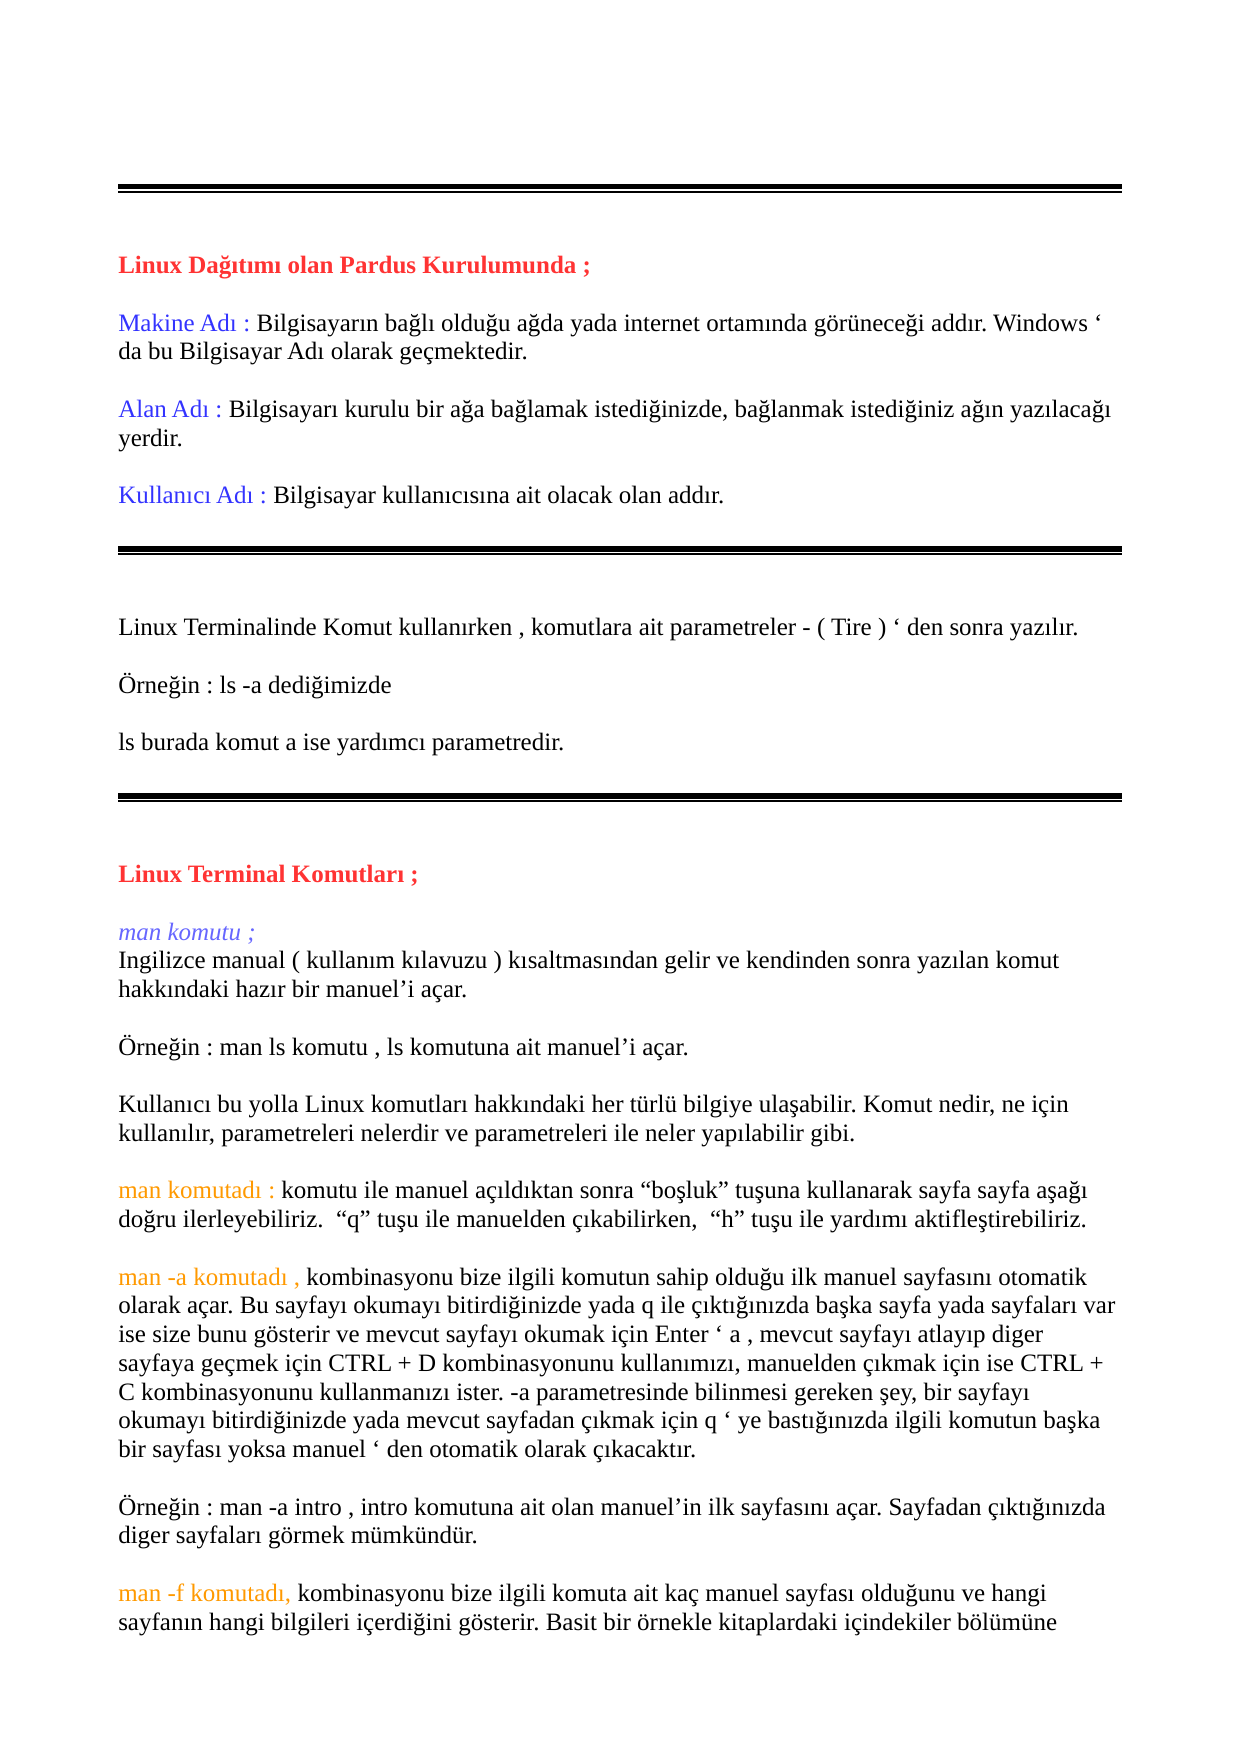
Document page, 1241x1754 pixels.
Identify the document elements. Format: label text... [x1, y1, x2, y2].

text Kullanıcı bu yolla Linux komutları hakkındaki her türlü bilgiye ulaşabilir. Komut nedir, ne için kullanılır, parametreleri nelerdir ve parametreleri ile neler yapılabilir gibi. [118, 1089, 1122, 1147]
text Örneğin : ls -a dediğimizde [118, 670, 1122, 698]
text Ingilizce manual ( kullanım kılavuzu ) kısaltmasından gelir ve kendinden sonra yazılan komut hakkındaki hazır bir manuel’i açar. [118, 946, 1122, 1003]
text Linux Dağıtımı olan Pardus Kurulumunda ; [118, 250, 1122, 279]
text Makine Adı : Bilgisayarın bağlı olduğu ağda yada internet ortamında görüneceği addır. Windows ‘ da bu Bilgisayar Adı olarak geçmektedir. [118, 308, 1122, 365]
text Örneğin : man -a intro , intro komutuna ait olan manuel’in ilk sayfasını açar. Sayfadan çıktığınızda diger sayfaları görmek mümkündür. [118, 1492, 1122, 1549]
text man -f komutadı, kombinasyonu bize ilgili komuta ait kaç manuel sayfası olduğunu ve hangi sayfanın hangi bilgileri içerdiğini gösterir. Basit bir örnekle kitaplardaki içindekiler bölümüne [118, 1578, 1122, 1636]
text Alan Adı : Bilgisayarı kurulu bir ağa bağlamak istediğinizde, bağlanmak istediğiniz ağın yazılacağı yerdir. [118, 394, 1122, 451]
text man komutu ; [118, 917, 1122, 946]
text man -a komutadı , kombinasyonu bize ilgili komutun sahip olduğu ilk manuel sayfasını otomatik olarak açar. Bu sayfayı okumayı bitirdiğinizde yada q ile çıktığınızda başka sayfa yada sayfaları var ise size bunu gösterir ve mevcut sayfayı okumak için Enter ‘ a , mevcut sayfayı atlayıp diger sayfaya geçmek için CTRL + D kombinasyonunu kullanımızı, manuelden çıkmak için ise CTRL + C kombinasyonunu kullanmanızı ister. -a parametresinde bilinmesi gereken şey, bir sayfayı okumayı bitirdiğinizde yada mevcut sayfadan çıkmak için q ‘ ye bastığınızda ilgili komutun başka bir sayfası yoksa manuel ‘ den otomatik olarak çıkacaktır. [118, 1262, 1122, 1463]
text Linux Terminalinde Komut kullanırken , komutlara ait parametreler - ( Tire ) ‘ den sonra yazılır. [118, 612, 1122, 641]
text Linux Terminal Komutları ; [118, 859, 1122, 888]
text ls burada komut a ise yardımcı parametredir. [118, 727, 1122, 756]
text man komutadı : komutu ile manuel açıldıktan sonra “boşluk” tuşuna kullanarak sayfa sayfa aşağı doğru ilerleyebiliriz. “q” tuşu ile manuelden çıkabilirken, “h” tuşu ile yardımı aktifleştirebiliriz. [118, 1176, 1122, 1233]
text Örneğin : man ls komutu , ls komutuna ait manuel’i açar. [118, 1032, 1122, 1061]
text Kullanıcı Adı : Bilgisayar kullanıcısına ait olacak olan addır. [118, 480, 1122, 509]
